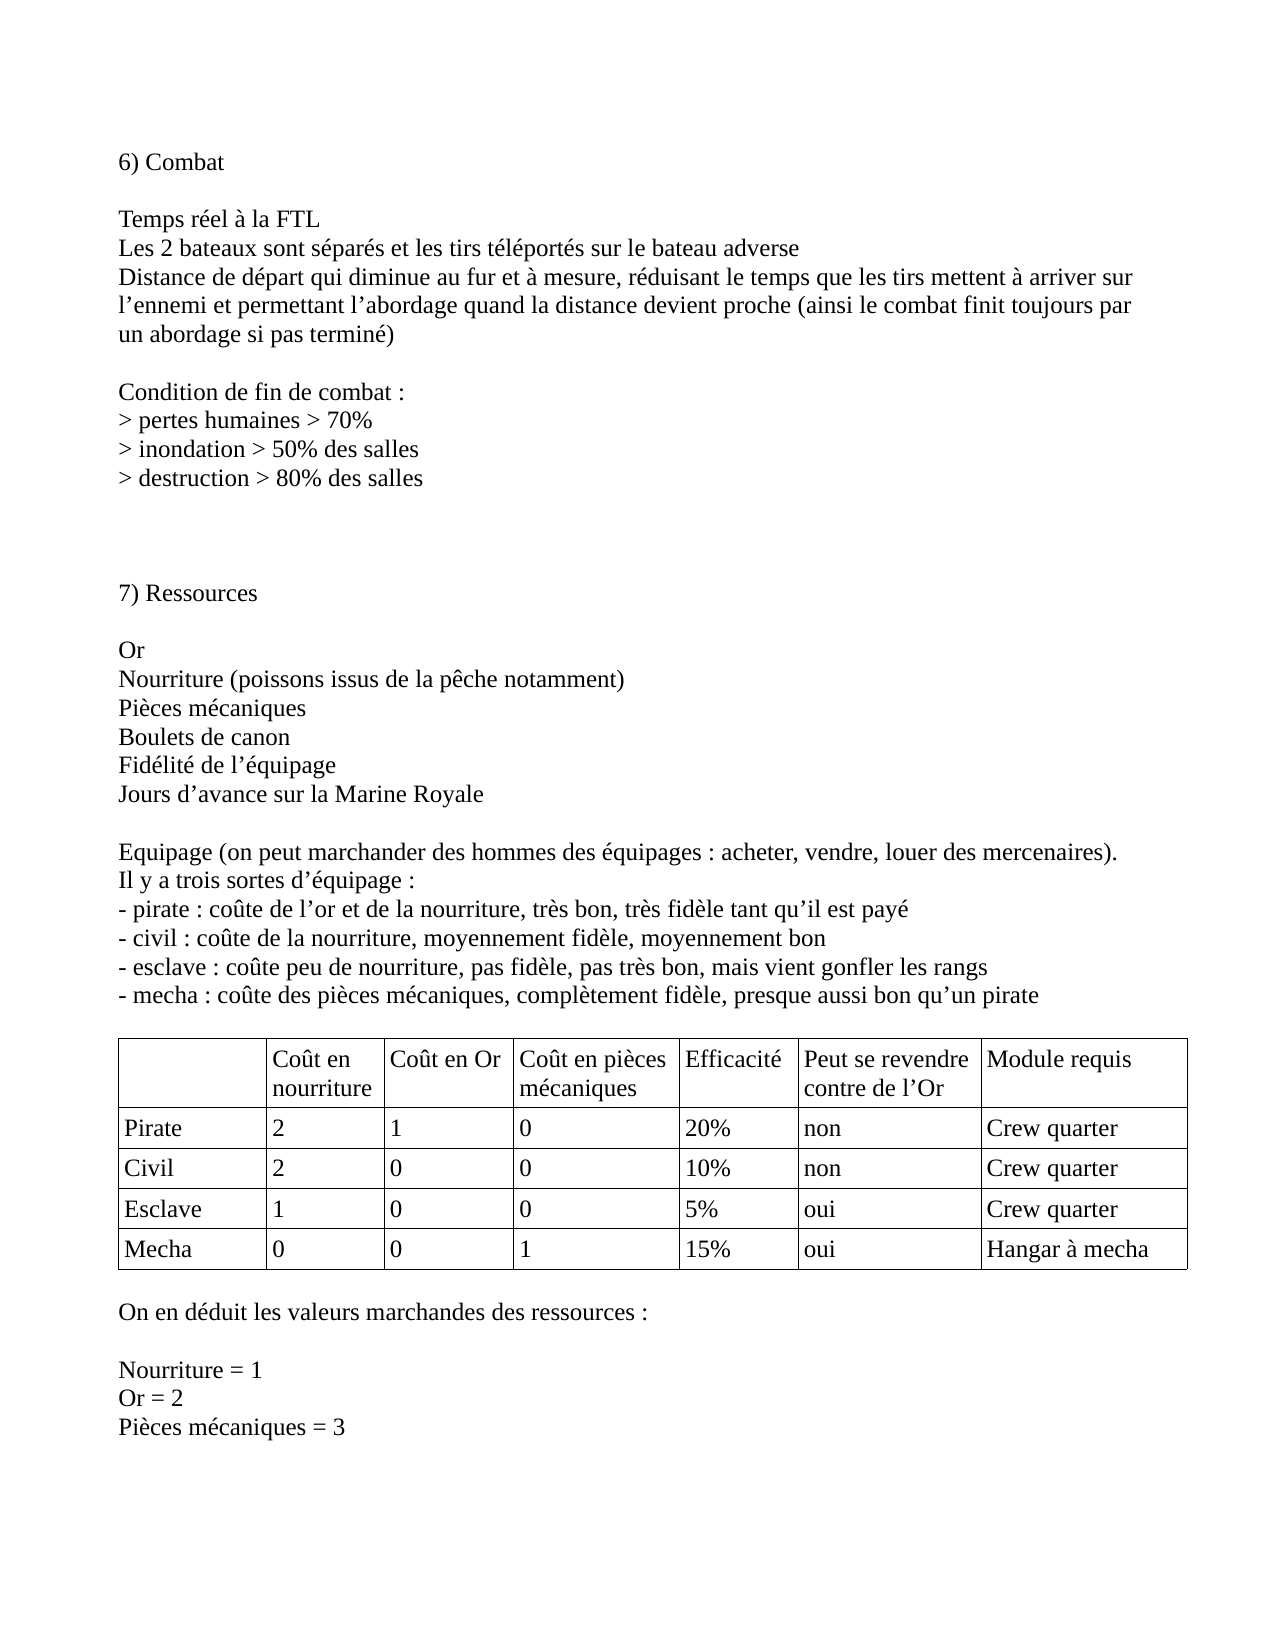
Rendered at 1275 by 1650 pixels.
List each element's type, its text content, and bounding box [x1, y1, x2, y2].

text Il y a trois sortes d’équipage : [118, 866, 1157, 894]
table_cell Crew quarter [982, 1149, 1187, 1188]
table_cell non [799, 1108, 981, 1147]
text Fidélité de l’équipage [118, 751, 1157, 779]
table_header Coût en Or [385, 1039, 513, 1107]
table_cell 20% [680, 1108, 798, 1147]
table_header Peut se revendre contre de l’Or [799, 1039, 981, 1107]
text Equipage (on peut marchander des hommes des équipages : acheter, vendre, louer des mercenaires). [118, 837, 1157, 866]
table_cell 15% [680, 1229, 798, 1268]
text - esclave : coûte peu de nourriture, pas fidèle, pas très bon, mais vient gonfler les rangs [118, 952, 1157, 981]
table_header Coût en nourriture [267, 1039, 384, 1107]
text - pirate : coûte de l’or et de la nourriture, très bon, très fidèle tant qu’il est payé [118, 894, 1157, 923]
table_cell oui [799, 1189, 981, 1228]
table_cell 2 [267, 1108, 384, 1147]
table_cell 2 [267, 1149, 384, 1188]
table_header Efficacité [680, 1039, 798, 1107]
table_cell oui [799, 1229, 981, 1268]
text > destruction > 80% des salles [118, 463, 1157, 492]
text Les 2 bateaux sont séparés et les tirs téléportés sur le bateau adverse [118, 233, 1157, 262]
text Condition de fin de combat : [118, 377, 1157, 406]
table_cell Hangar à mecha [982, 1229, 1187, 1268]
text Pièces mécaniques = 3 [118, 1412, 1157, 1441]
table_cell Civil [119, 1149, 266, 1188]
text Nourriture = 1 [118, 1355, 1157, 1383]
table_cell 1 [514, 1229, 679, 1268]
text 7) Ressources [118, 578, 1157, 607]
text On en déduit les valeurs marchandes des ressources : [118, 1297, 1157, 1326]
table_cell Mecha [119, 1229, 266, 1268]
text Or = 2 [118, 1383, 1157, 1412]
text Distance de départ qui diminue au fur et à mesure, réduisant le temps que les tirs mettent à arriver sur l’ennemi et permettant l’abordage quand la distance devient proche (ainsi le combat finit toujours par un abordage si pas terminé) [118, 262, 1157, 348]
table_header [119, 1039, 266, 1107]
text Jours d’avance sur la Marine Royale [118, 779, 1157, 808]
text > inondation > 50% des salles [118, 434, 1157, 463]
table_header Coût en pièces mécaniques [514, 1039, 679, 1107]
table_cell 5% [680, 1189, 798, 1228]
table_cell 0 [267, 1229, 384, 1268]
text - mecha : coûte des pièces mécaniques, complètement fidèle, presque aussi bon qu’un pirate [118, 981, 1157, 1009]
table_cell Esclave [119, 1189, 266, 1228]
table_cell 1 [385, 1108, 513, 1147]
table_cell 0 [514, 1108, 679, 1147]
text Pièces mécaniques [118, 693, 1157, 722]
text Temps réel à la FTL [118, 204, 1157, 233]
table_header Module requis [982, 1039, 1187, 1107]
table_cell 1 [267, 1189, 384, 1228]
table_cell 0 [385, 1149, 513, 1188]
text Nourriture (poissons issus de la pêche notamment) [118, 664, 1157, 693]
table_cell non [799, 1149, 981, 1188]
table_cell 10% [680, 1149, 798, 1188]
table_cell 0 [385, 1189, 513, 1228]
text - civil : coûte de la nourriture, moyennement fidèle, moyennement bon [118, 923, 1157, 952]
table_cell 0 [385, 1229, 513, 1268]
table_cell Crew quarter [982, 1108, 1187, 1147]
text Or [118, 636, 1157, 664]
text > pertes humaines > 70% [118, 406, 1157, 434]
table_cell 0 [514, 1189, 679, 1228]
table_cell Crew quarter [982, 1189, 1187, 1228]
text 6) Combat [118, 147, 1157, 176]
table_cell Pirate [119, 1108, 266, 1147]
text Boulets de canon [118, 722, 1157, 751]
table_cell 0 [514, 1149, 679, 1188]
